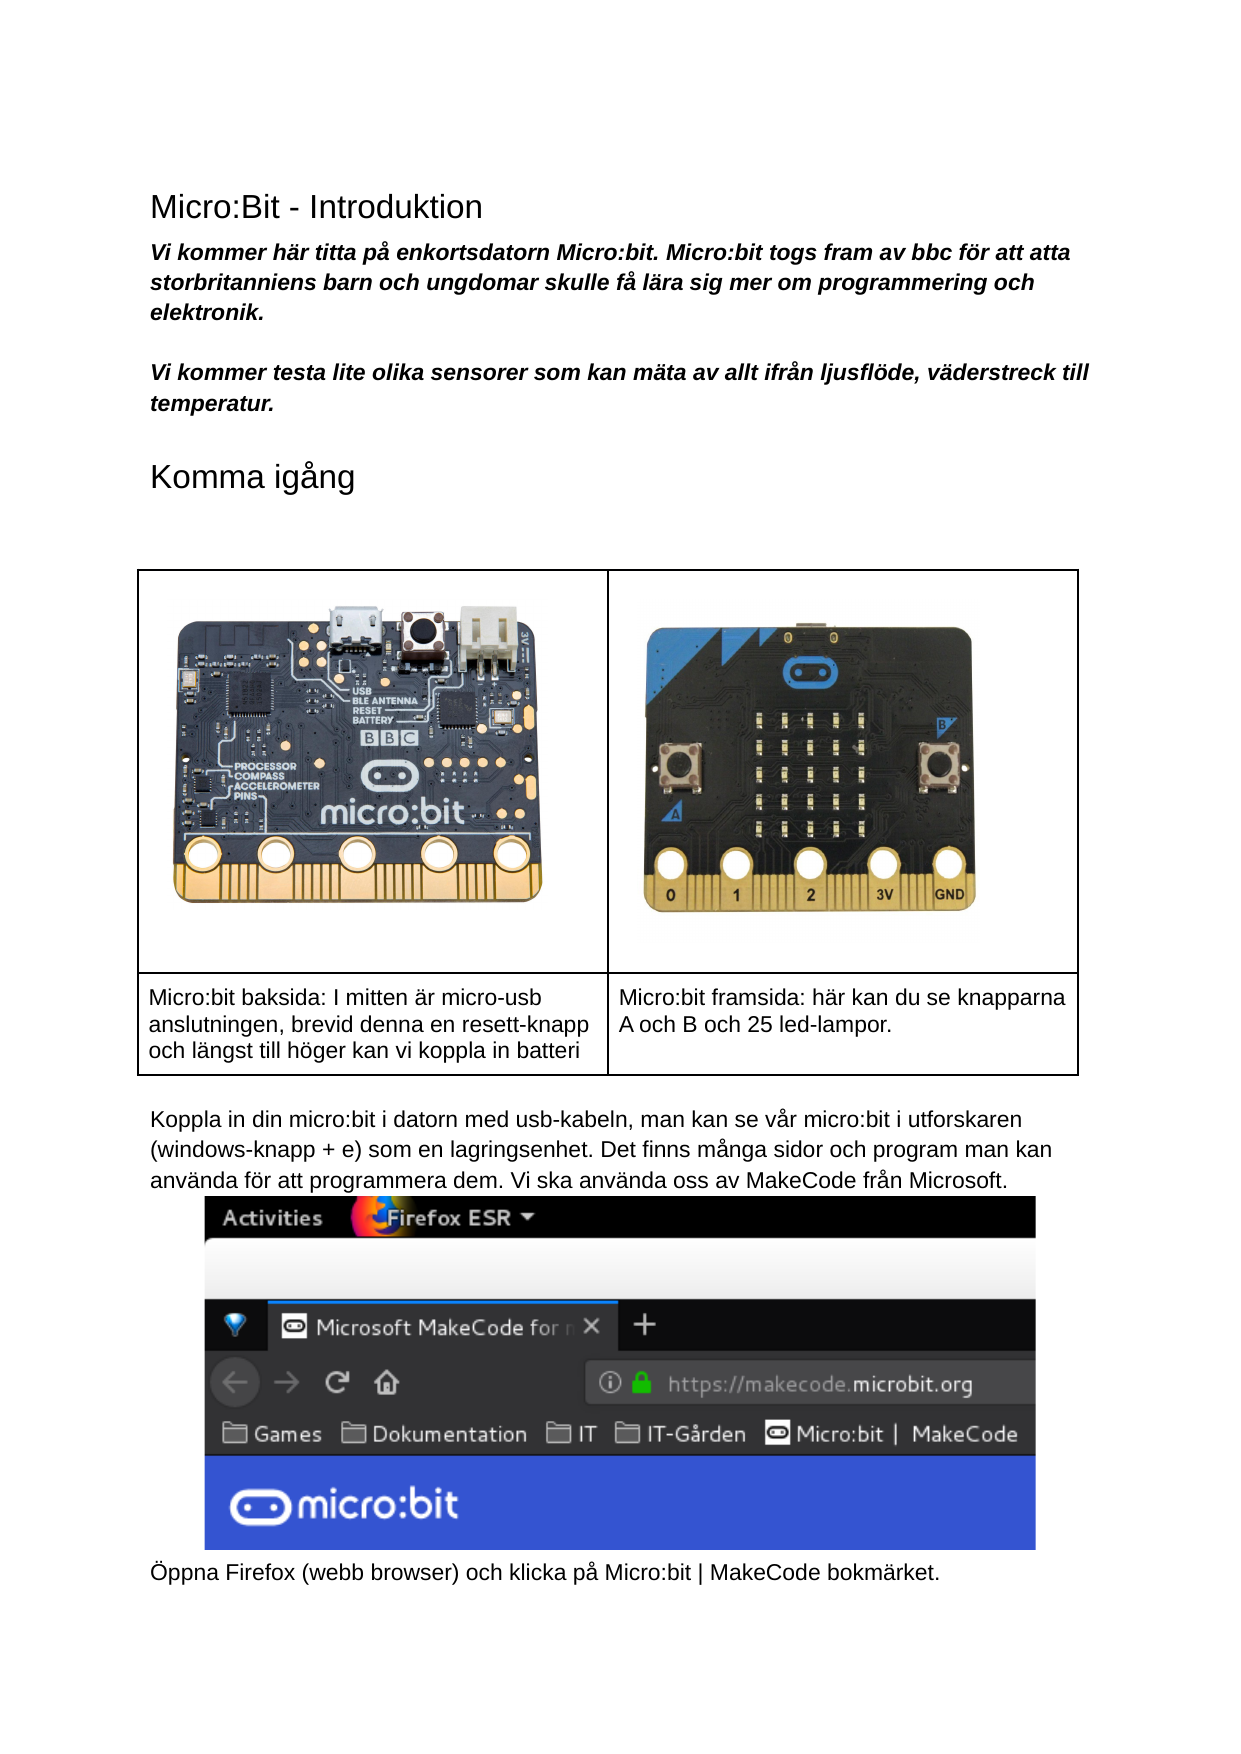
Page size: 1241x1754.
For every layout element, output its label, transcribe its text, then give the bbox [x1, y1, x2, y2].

subtitle Micro:Bit - Introduktion [150, 187, 1090, 226]
text Öppna Firefox (webb browser) och klicka på Micro:bit | MakeCode bokmärket. [150, 1559, 1090, 1586]
text Vi kommer här titta på enkortsdatorn Micro:bit. Micro:bit togs fram av bbc för att atta storbritanniens barn och ungdomar skulle få lära sig mer om programmering och elektronik. [150, 238, 1090, 325]
table_cell Micro:bit framsida: här kan du se knapparna A och B och 25 led-lampor. [609, 974, 1077, 1074]
table_header [139, 571, 607, 972]
text Vi kommer testa lite olika sensorer som kan mäta av allt ifrån ljusflöde, väderstreck till temperatur. [150, 359, 1090, 416]
table_cell Micro:bit baksida: I mitten är micro-usb anslutningen, brevid denna en resett-knapp och längst till höger kan vi koppla in batteri [139, 974, 607, 1074]
table_header [609, 571, 1077, 972]
text Koppla in din micro:bit i datorn med usb-kabeln, man kan se vår micro:bit i utforskaren (windows-knapp + e) som en lagringsenhet. Det finns många sidor och program man kan använda för att programmera dem. Vi ska använda oss av MakeCode från Microsoft. [150, 1106, 1090, 1193]
picture [637, 599, 980, 943]
picture [167, 599, 548, 910]
subtitle Komma igång [150, 457, 1090, 496]
picture [204, 1196, 1036, 1550]
